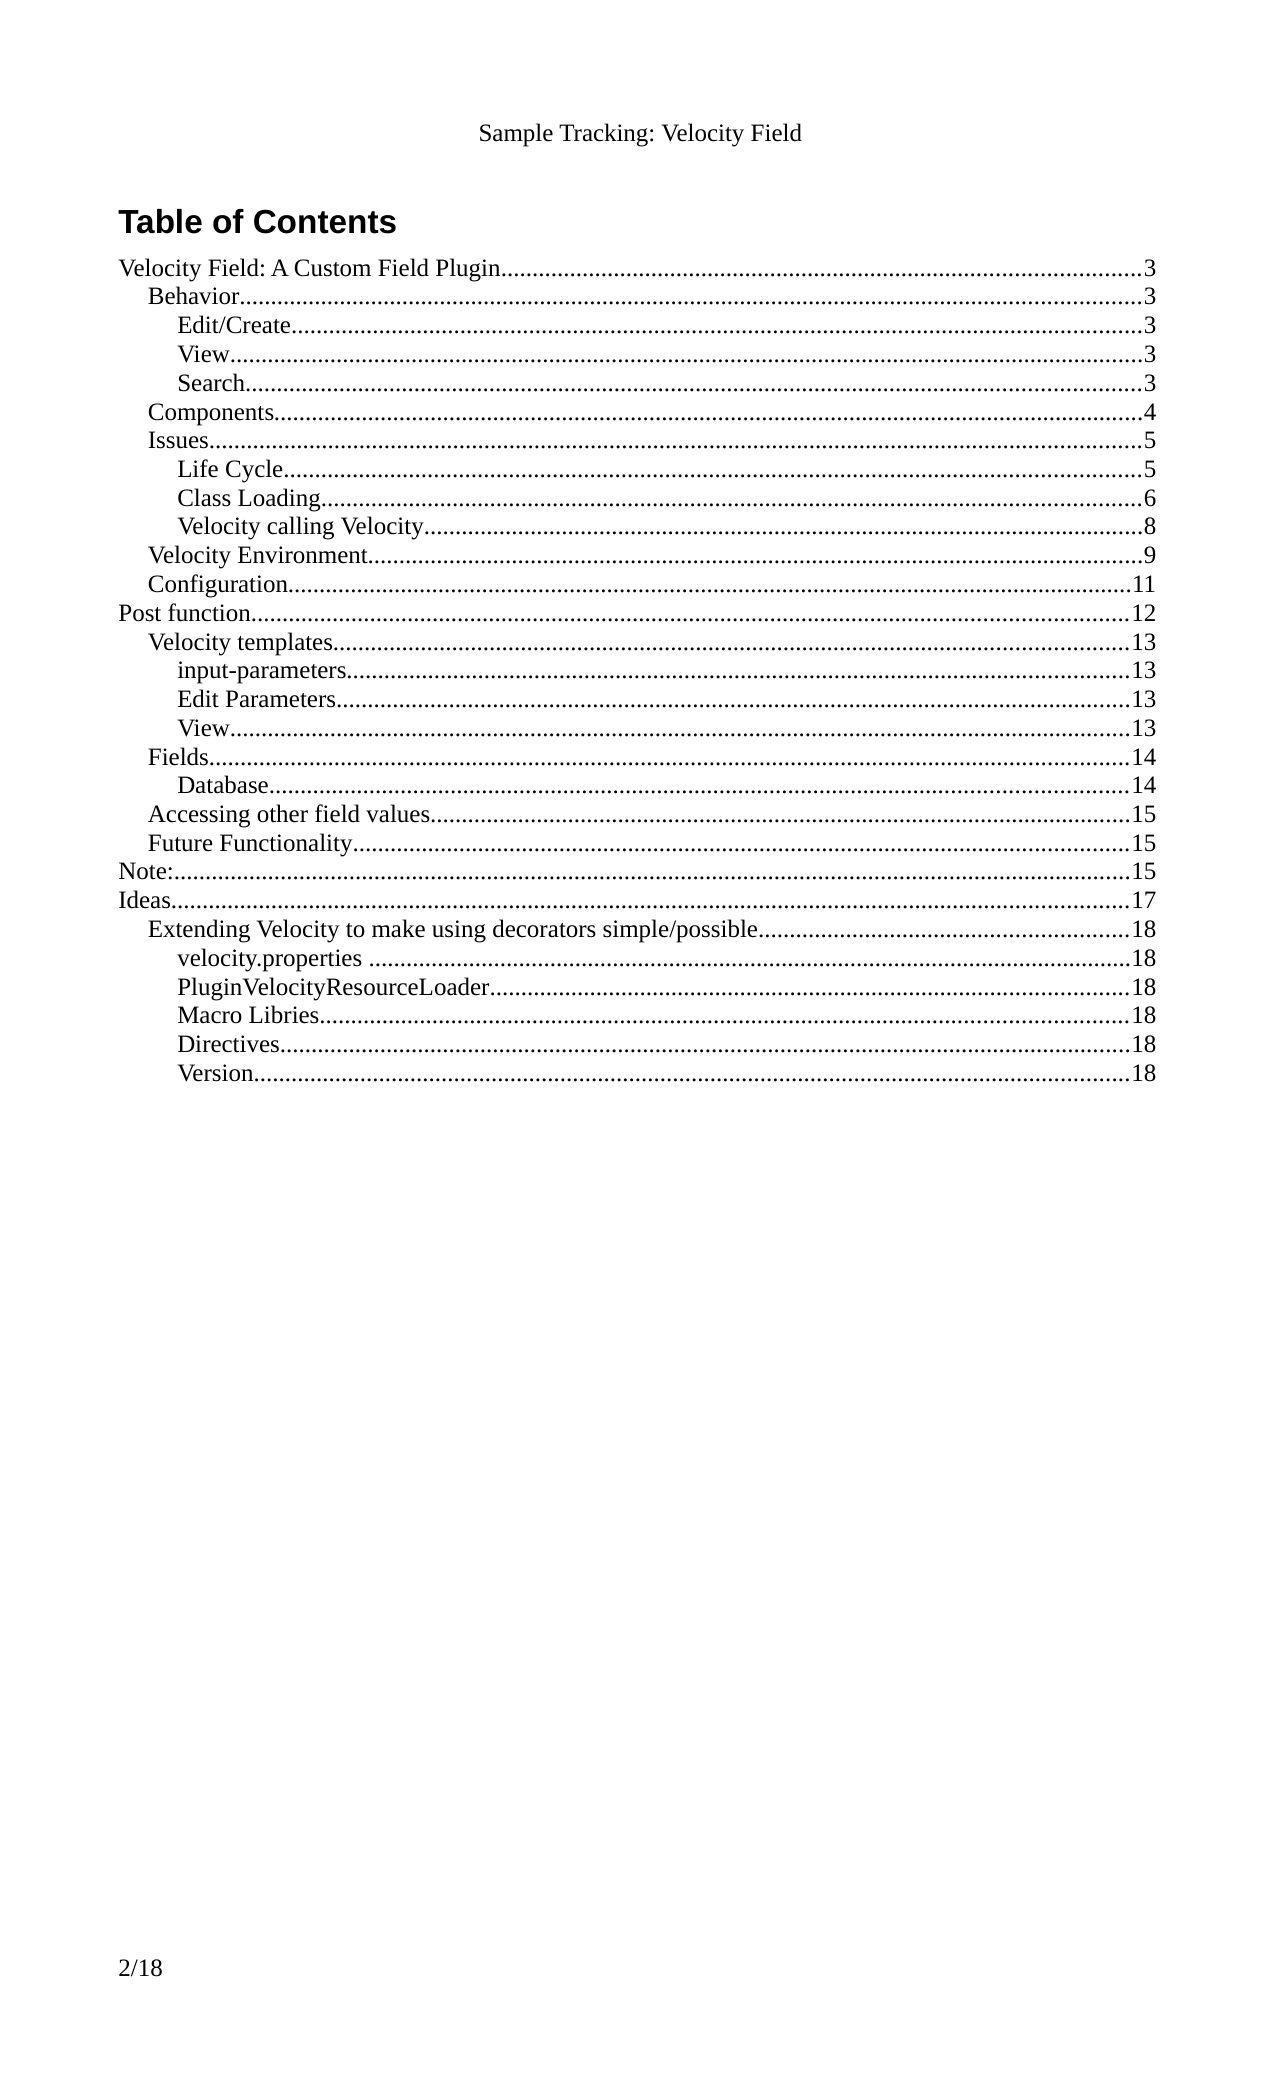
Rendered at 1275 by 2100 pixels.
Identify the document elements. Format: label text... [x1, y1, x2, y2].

text Configuration 11 [148, 569, 1156, 598]
text Velocity Field: A Custom Field Plugin 3 [118, 253, 1156, 282]
text velocity.properties 18 [177, 943, 1156, 972]
text input-parameters 13 [177, 655, 1156, 684]
text Velocity templates 13 [148, 627, 1156, 655]
text Note: 15 [118, 857, 1156, 885]
text View 13 [177, 713, 1156, 742]
text Edit Parameters 13 [177, 684, 1156, 713]
text Future Functionality 15 [148, 828, 1156, 857]
text Macro Libries 18 [177, 1000, 1156, 1029]
text Database 14 [177, 770, 1156, 799]
text Life Cycle 5 [177, 454, 1156, 483]
subtitle Table of Contents [118, 202, 1156, 240]
text Directives 18 [177, 1029, 1156, 1058]
text Accessing other field values 15 [148, 799, 1156, 828]
text Version 18 [177, 1058, 1156, 1087]
text Post function 12 [118, 598, 1156, 627]
text PluginVelocityResourceLoader 18 [177, 972, 1156, 1000]
text Velocity Environment 9 [148, 540, 1156, 569]
text Behavior 3 [148, 282, 1156, 310]
text Components 4 [148, 397, 1156, 425]
text Velocity calling Velocity 8 [177, 512, 1156, 540]
text Extending Velocity to make using decorators simple/possible 18 [148, 914, 1156, 943]
text Search 3 [177, 368, 1156, 397]
text Class Loading 6 [177, 483, 1156, 512]
text Fields 14 [148, 742, 1156, 770]
text Edit/Create 3 [177, 310, 1156, 339]
text View 3 [177, 339, 1156, 368]
text Ideas 17 [118, 885, 1156, 914]
text Issues 5 [148, 425, 1156, 454]
